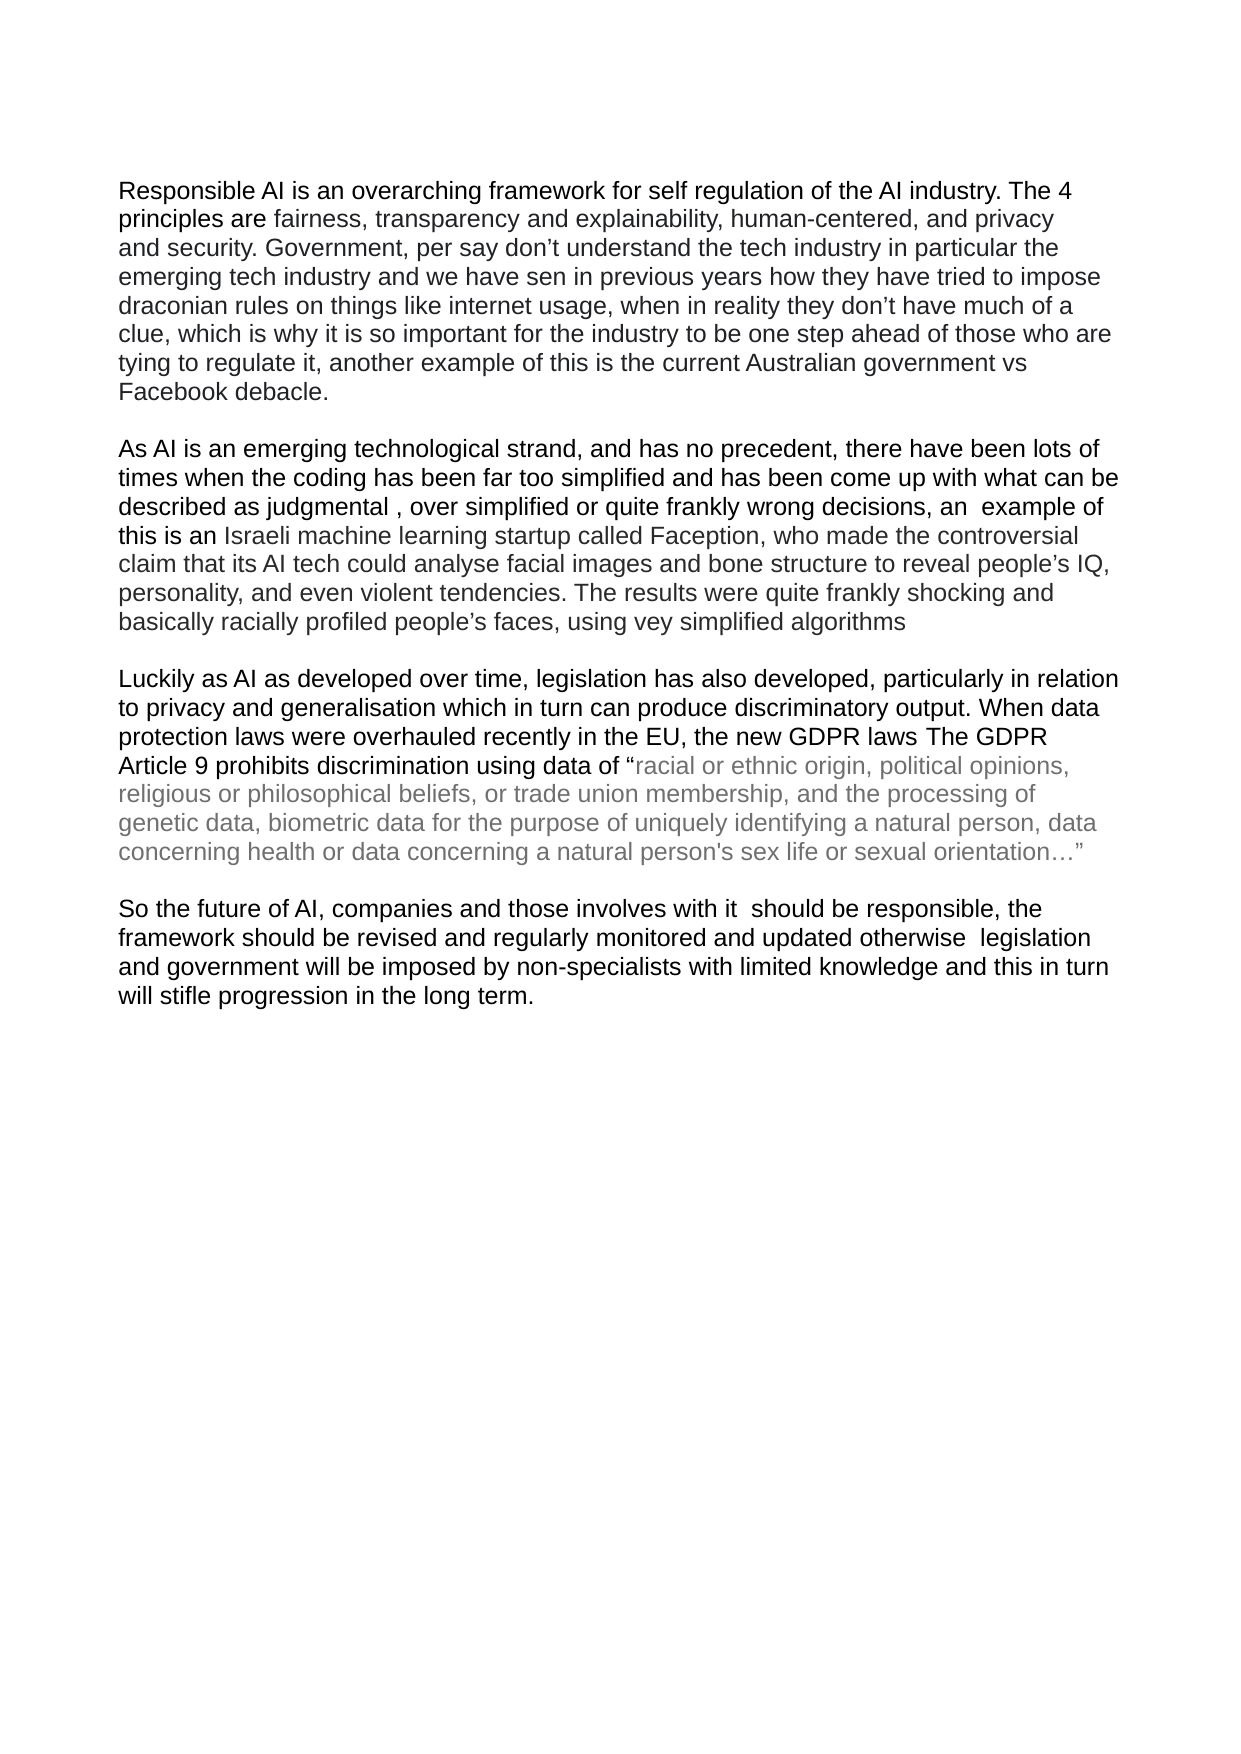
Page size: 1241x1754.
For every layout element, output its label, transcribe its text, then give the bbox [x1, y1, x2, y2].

text So the future of AI, companies and those involves with it should be responsible, the framework should be revised and regularly monitored and updated otherwise legislation and government will be imposed by non-specialists with limited knowledge and this in turn will stifle progression in the long term. [118, 894, 1122, 1009]
text Responsible AI is an overarching framework for self regulation of the AI industry. The 4 principles are fairness, transparency and explainability, human-centered, and privacy and security. Government, per say don’t understand the tech industry in particular the emerging tech industry and we have sen in previous years how they have tried to impose draconian rules on things like internet usage, when in reality they don’t have much of a clue, which is why it is so important for the industry to be one step ahead of those who are tying to regulate it, another example of this is the current Australian government vs Facebook debacle. [118, 176, 1122, 406]
text Luckily as AI as developed over time, legislation has also developed, particularly in relation to privacy and generalisation which in turn can produce discriminatory output. When data protection laws were overhauled recently in the EU, the new GDPR laws The GDPR Article 9 prohibits discrimination using data of “racial or ethnic origin, political opinions, religious or philosophical beliefs, or trade union membership, and the processing of genetic data, biometric data for the purpose of uniquely identifying a natural person, data concerning health or data concerning a natural person's sex life or sexual orientation…” [118, 664, 1122, 866]
text As AI is an emerging technological strand, and has no precedent, there have been lots of times when the coding has been far too simplified and has been come up with what can be described as judgmental , over simplified or quite frankly wrong decisions, an example of this is an Israeli machine learning startup called Faception, who made the controversial claim that its AI tech could analyse facial images and bone structure to reveal people’s IQ, personality, and even violent tendencies. The results were quite frankly shocking and basically racially profiled people’s faces, using vey simplified algorithms [118, 434, 1122, 636]
